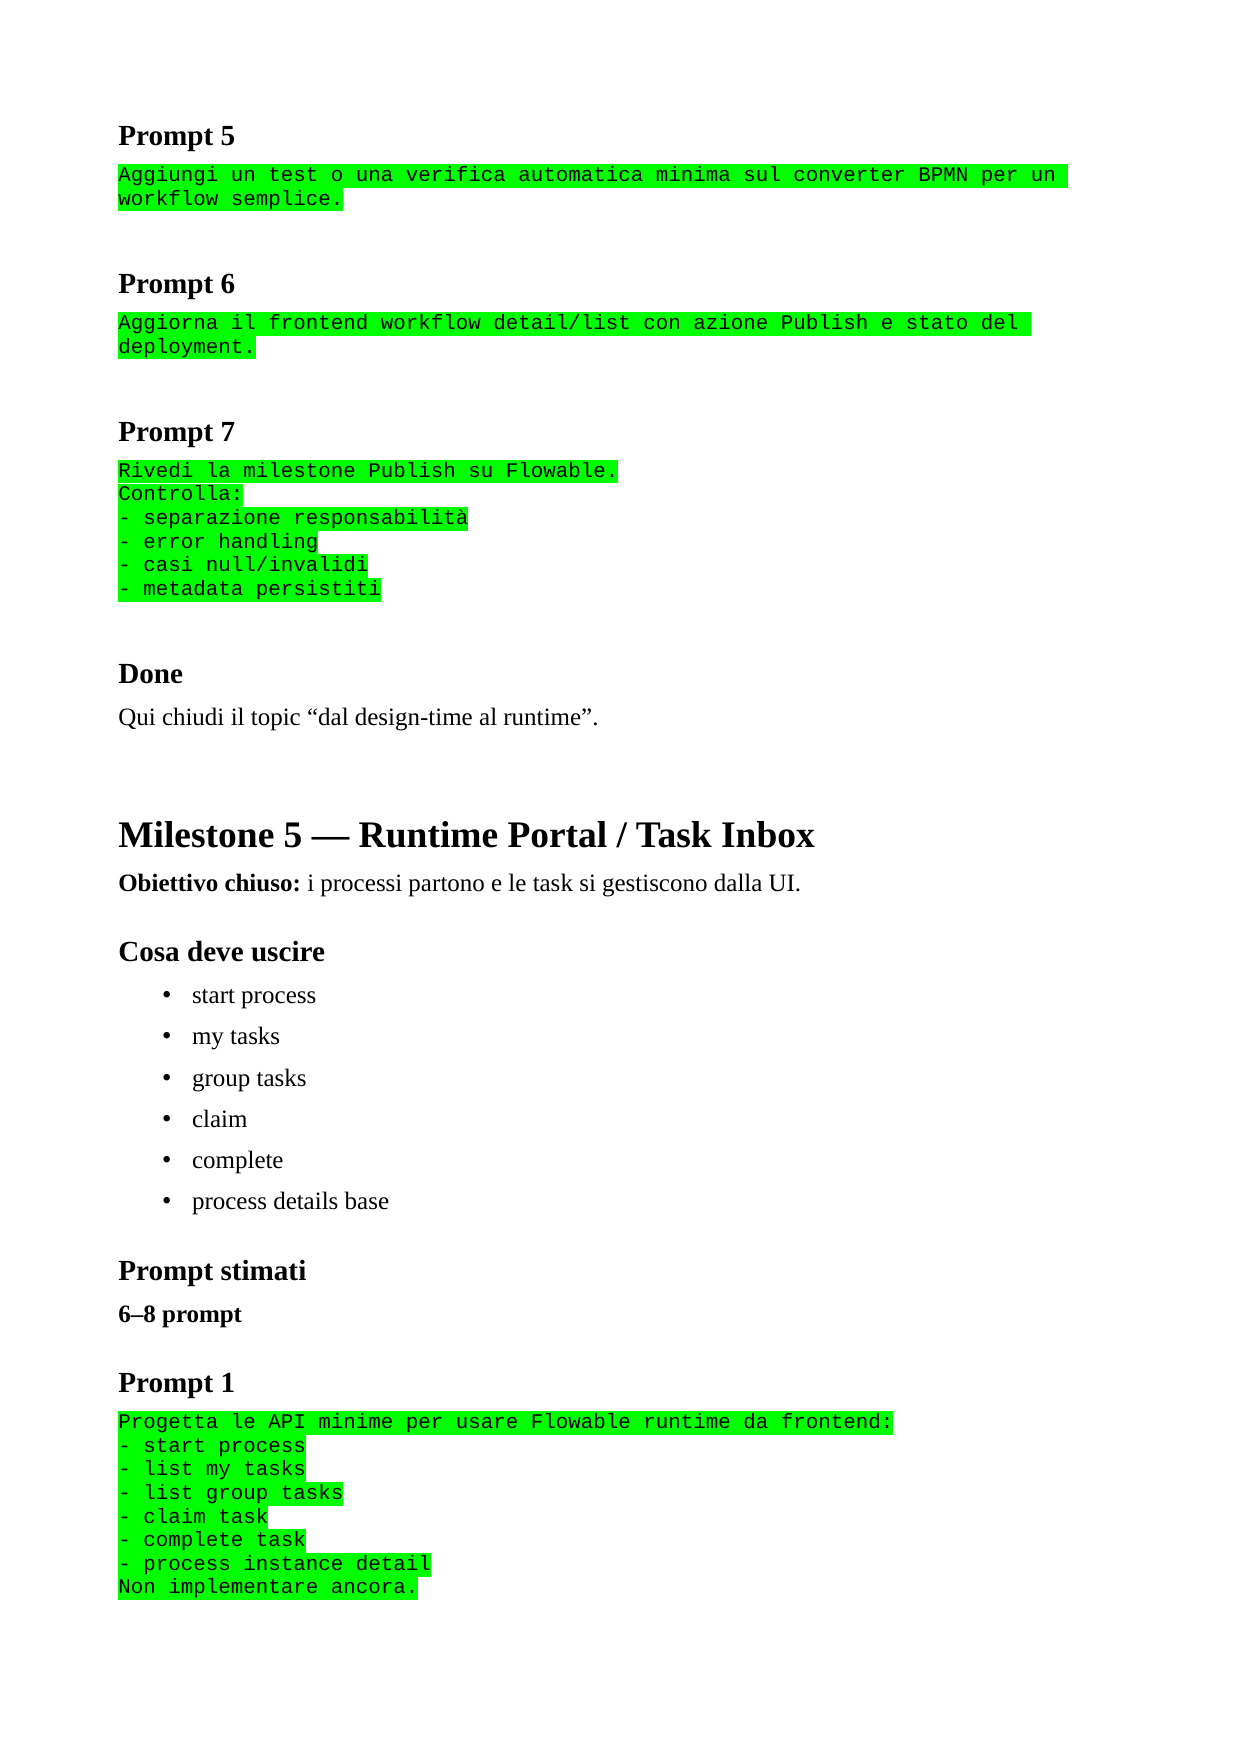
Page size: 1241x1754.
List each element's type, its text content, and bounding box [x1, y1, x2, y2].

text - list my tasks [118, 1458, 1122, 1482]
text 6–8 prompt [118, 1299, 1122, 1327]
text - list group tasks [118, 1482, 1122, 1506]
text Rivedi la milestone Publish su Flowable. [118, 460, 1122, 483]
list start process [162, 980, 1122, 1009]
text Progetta le API minime per usare Flowable runtime da frontend: [118, 1411, 1122, 1435]
text - metadata persistiti [118, 578, 1122, 602]
text Aggiorna il frontend workflow detail/list con azione Publish e stato del deployment. [118, 312, 1122, 359]
text Aggiungi un test o una verifica automatica minima sul converter BPMN per un workflow semplice. [118, 164, 1122, 211]
text Non implementare ancora. [118, 1577, 1122, 1600]
text Obiettivo chiuso: i processi partono e le task si gestiscono dalla UI. [118, 868, 1122, 897]
subtitle Prompt stimati [118, 1253, 1122, 1286]
subtitle Cosa deve uscire [118, 934, 1122, 968]
list claim [162, 1104, 1122, 1133]
list process details base [162, 1186, 1122, 1215]
list group tasks [162, 1063, 1122, 1091]
text - complete task [118, 1529, 1122, 1553]
list my tasks [162, 1021, 1122, 1050]
text - casi null/invalidi [118, 554, 1122, 578]
text - process instance detail [118, 1553, 1122, 1577]
subtitle Milestone 5 — Runtime Portal / Task Inbox [118, 812, 1122, 855]
subtitle Done [118, 656, 1122, 690]
text - start process [118, 1435, 1122, 1458]
subtitle Prompt 1 [118, 1365, 1122, 1398]
text - claim task [118, 1506, 1122, 1529]
list complete [162, 1145, 1122, 1174]
text Qui chiudi il topic “dal design-time al runtime”. [118, 702, 1122, 731]
text Controlla: [118, 483, 1122, 507]
text - separazione responsabilità [118, 507, 1122, 531]
subtitle Prompt 5 [118, 118, 1122, 152]
subtitle Prompt 6 [118, 266, 1122, 299]
subtitle Prompt 7 [118, 414, 1122, 447]
text - error handling [118, 531, 1122, 554]
